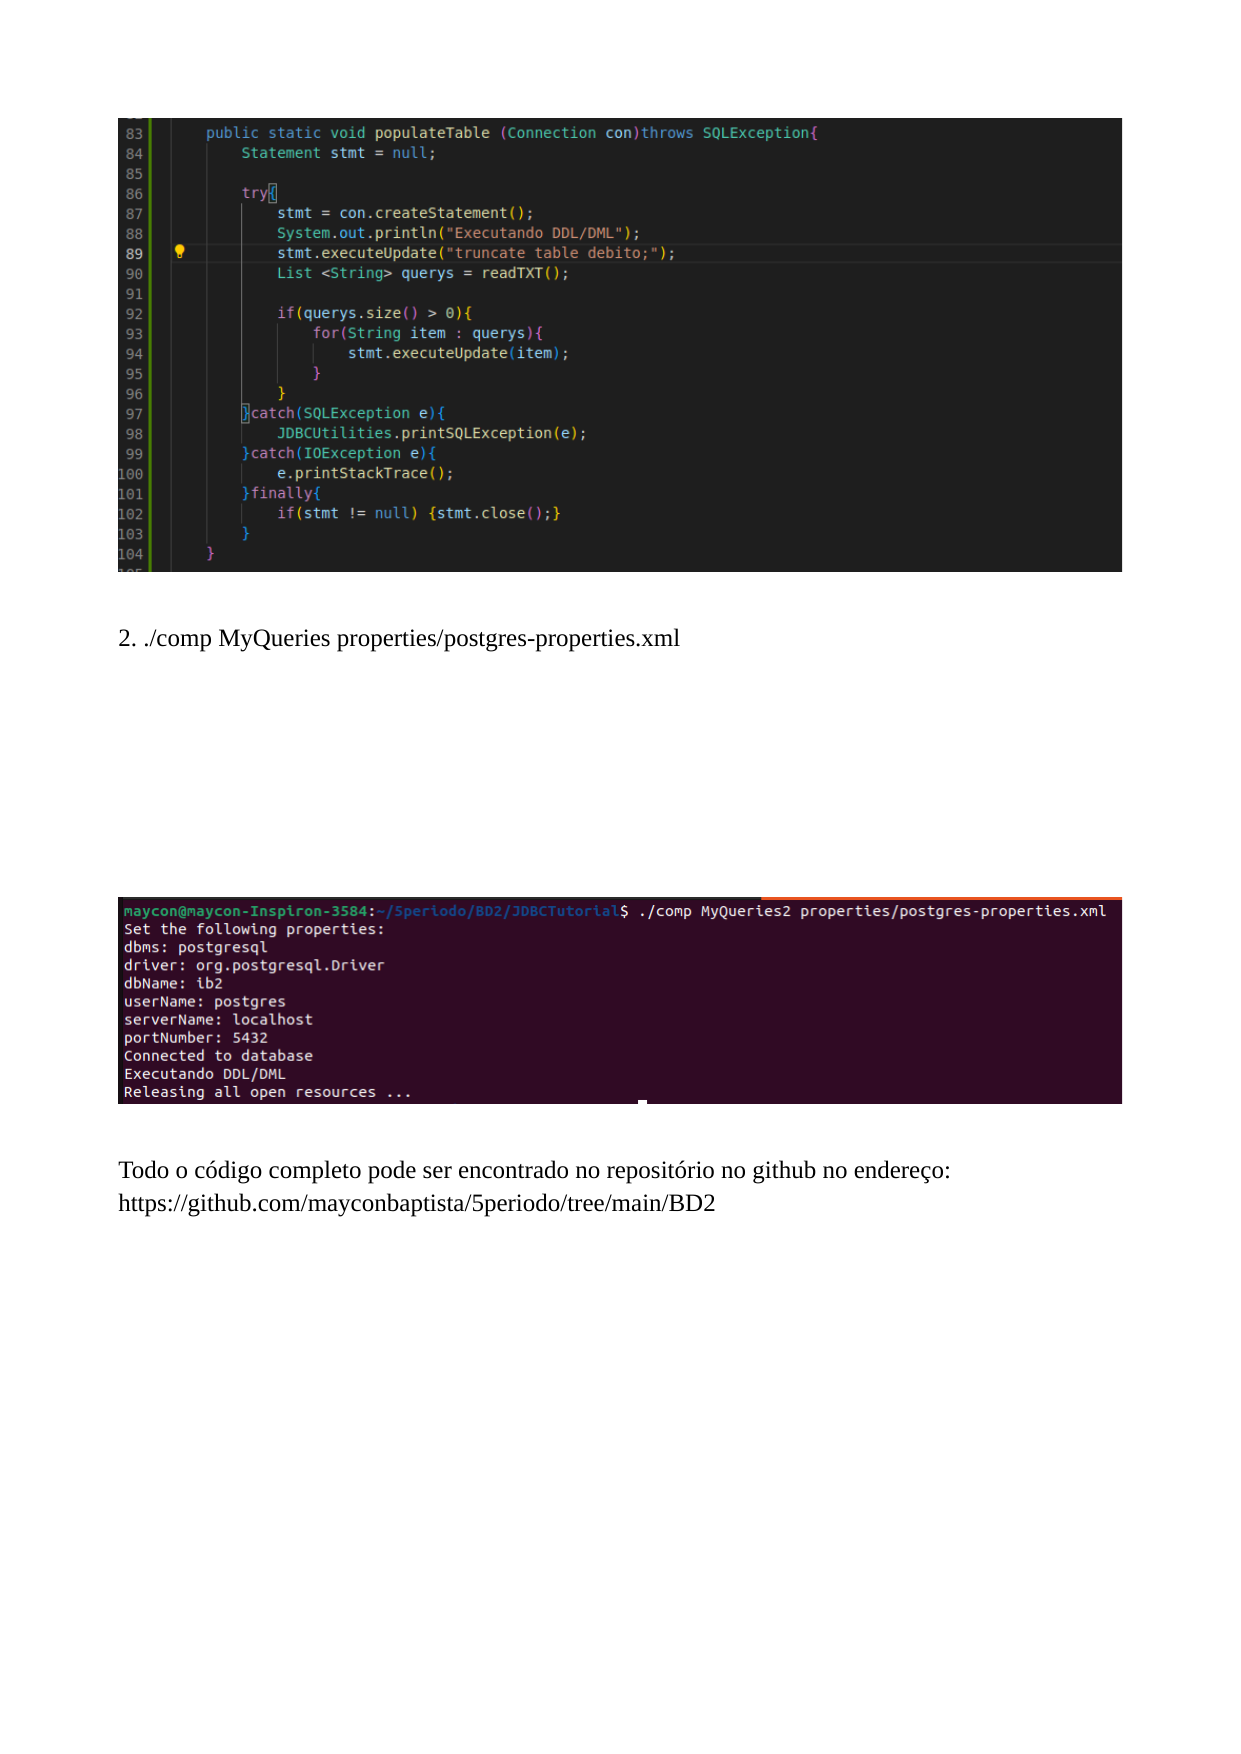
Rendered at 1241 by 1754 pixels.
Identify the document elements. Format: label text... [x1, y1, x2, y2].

text Todo o código completo pode ser encontrado no repositório no github no endereço: https://github.com/mayconbaptista/5periodo/tree/main/BD2 [118, 1155, 1122, 1217]
picture [118, 118, 1123, 572]
picture [118, 897, 1123, 1104]
text 2. ./comp MyQueries properties/postgres-properties.xml [118, 623, 1122, 652]
